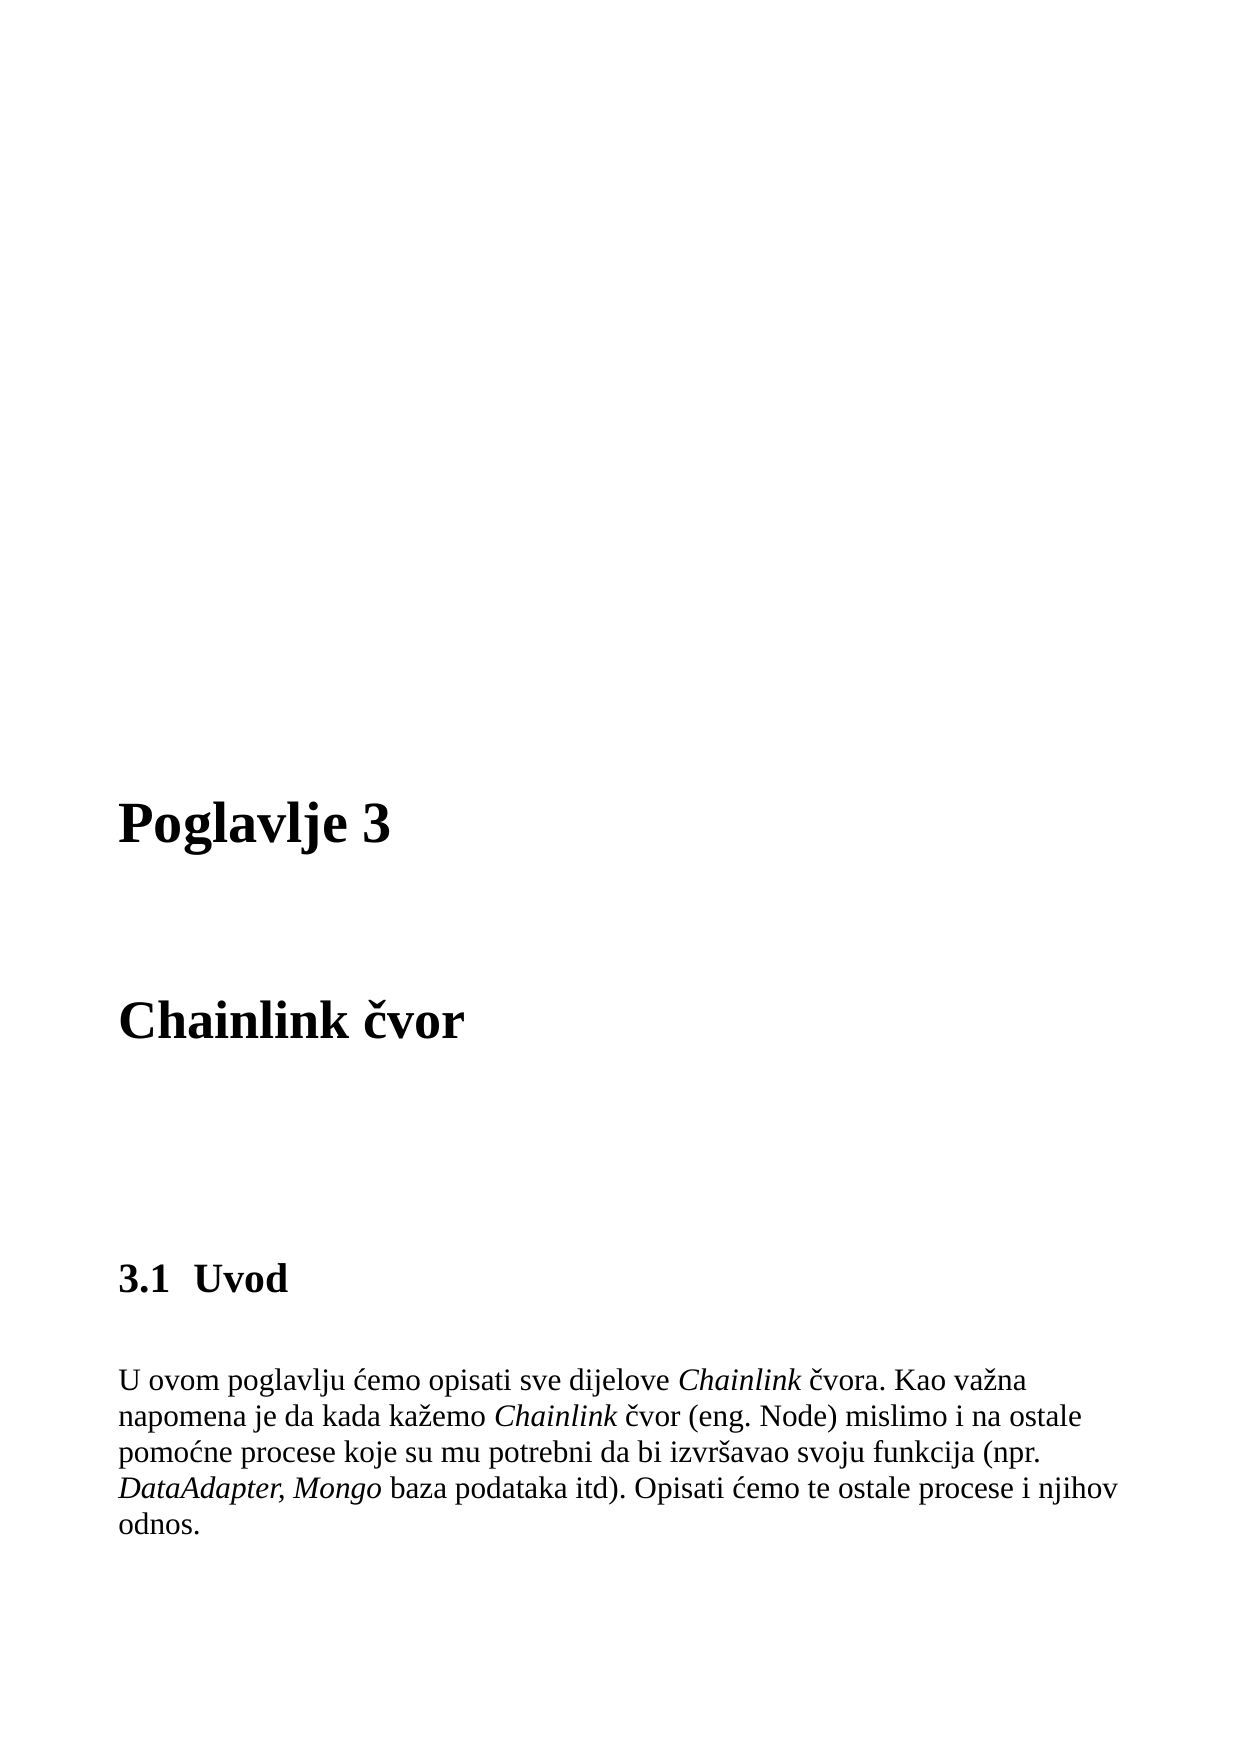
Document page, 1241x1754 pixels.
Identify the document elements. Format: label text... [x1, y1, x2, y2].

text Poglavlje 3 [118, 787, 1122, 854]
text U ovom poglavlju ćemo opisati sve dijelove Chainlink čvora. Kao važna napomena je da kada kažemo Chainlink čvor (eng. Node) mislimo i na ostale pomoćne procese koje su mu potrebni da bi izvršavao svoju funkcija (npr. DataAdapter, Mongo baza podataka itd). Opisati ćemo te ostale procese i njihov odnos. [118, 1361, 1122, 1541]
text 3.1 Uvod [118, 1254, 1122, 1302]
text Chainlink čvor [118, 988, 1122, 1051]
